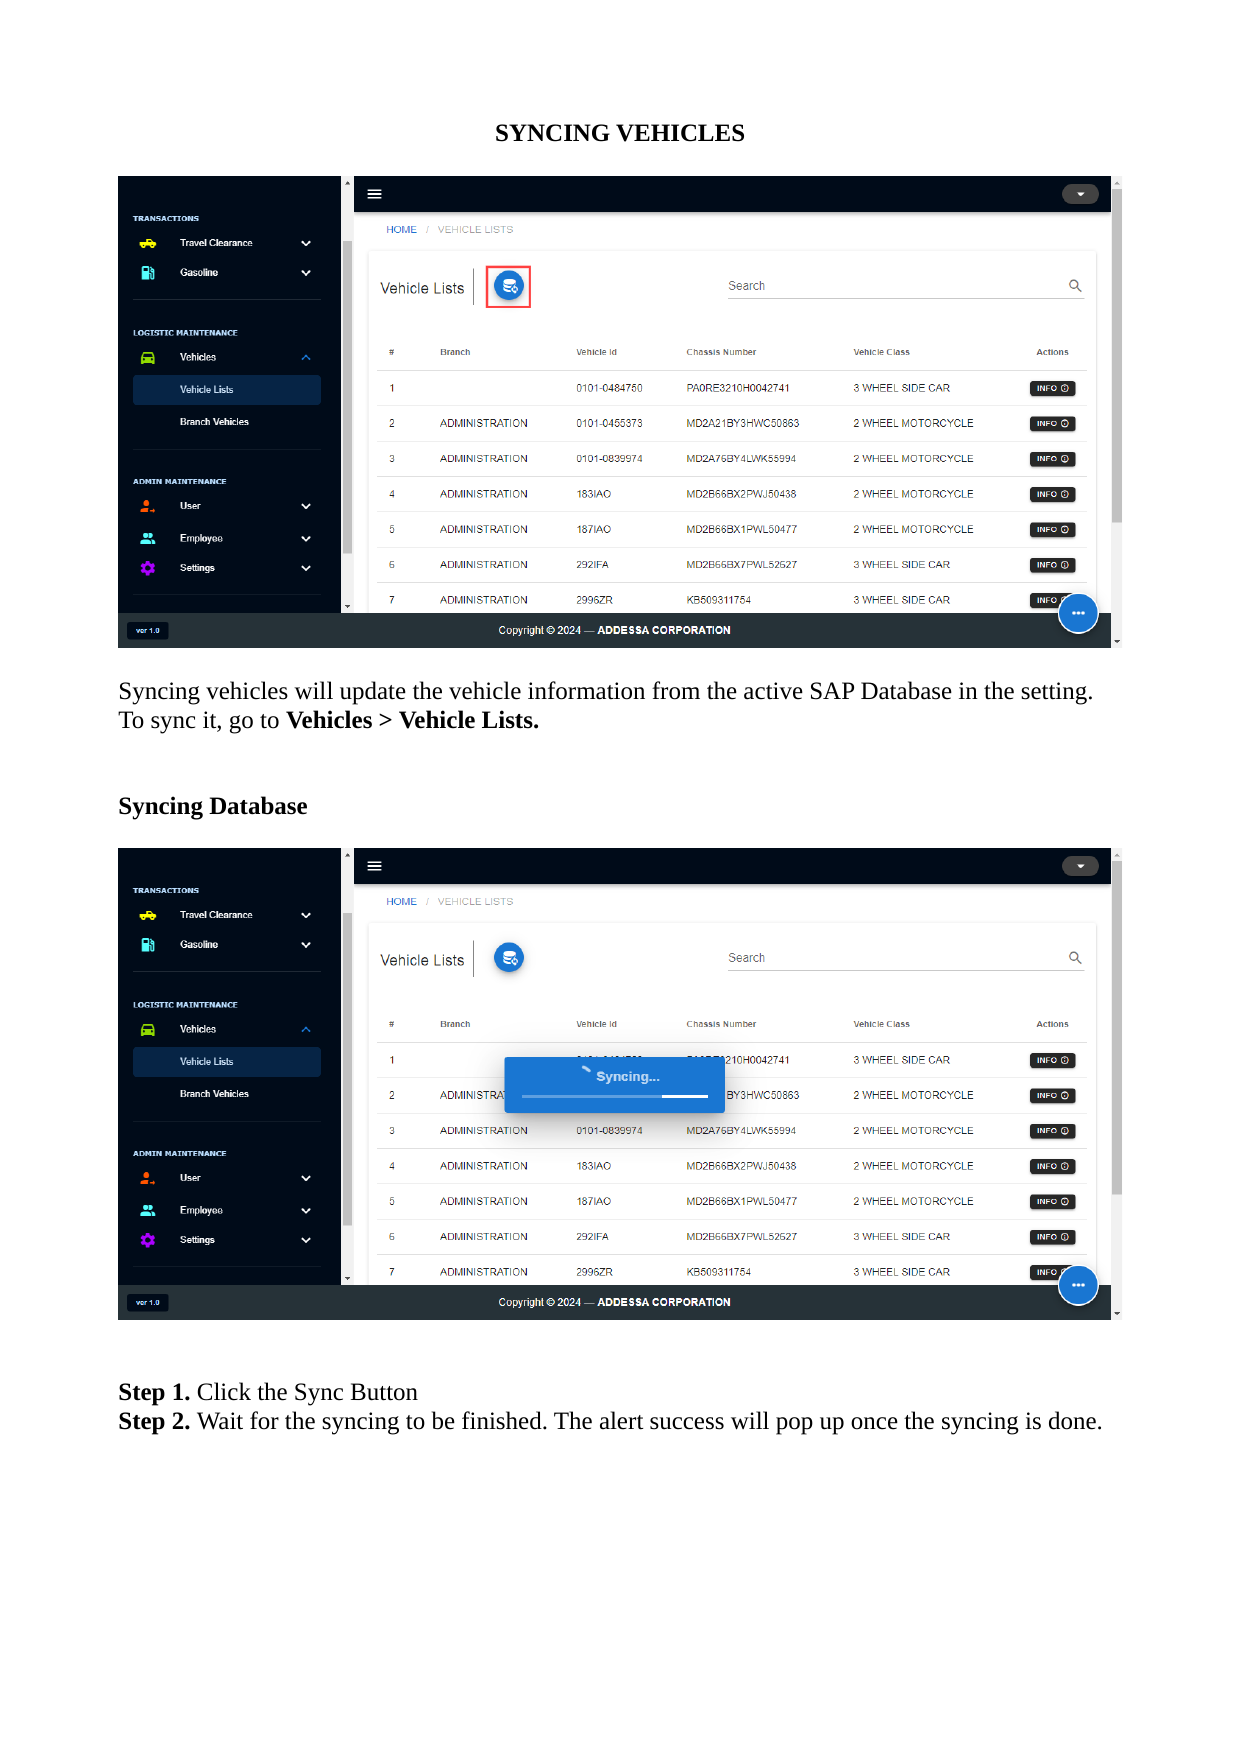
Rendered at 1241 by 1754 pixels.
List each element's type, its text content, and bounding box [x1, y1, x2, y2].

text Syncing vehicles will update the vehicle information from the active SAP Database in the setting. To sync it, go to Vehicles > Vehicle Lists. [118, 676, 1122, 734]
text Syncing Database [118, 791, 1122, 820]
text Step 2. Wait for the syncing to be finished. The alert success will pop up once the syncing is done. [118, 1406, 1122, 1435]
text SYNCING VEHICLES [118, 118, 1122, 147]
text Step 1. Click the Sync Button [118, 1377, 1122, 1406]
picture [118, 176, 1123, 648]
picture [118, 848, 1123, 1320]
